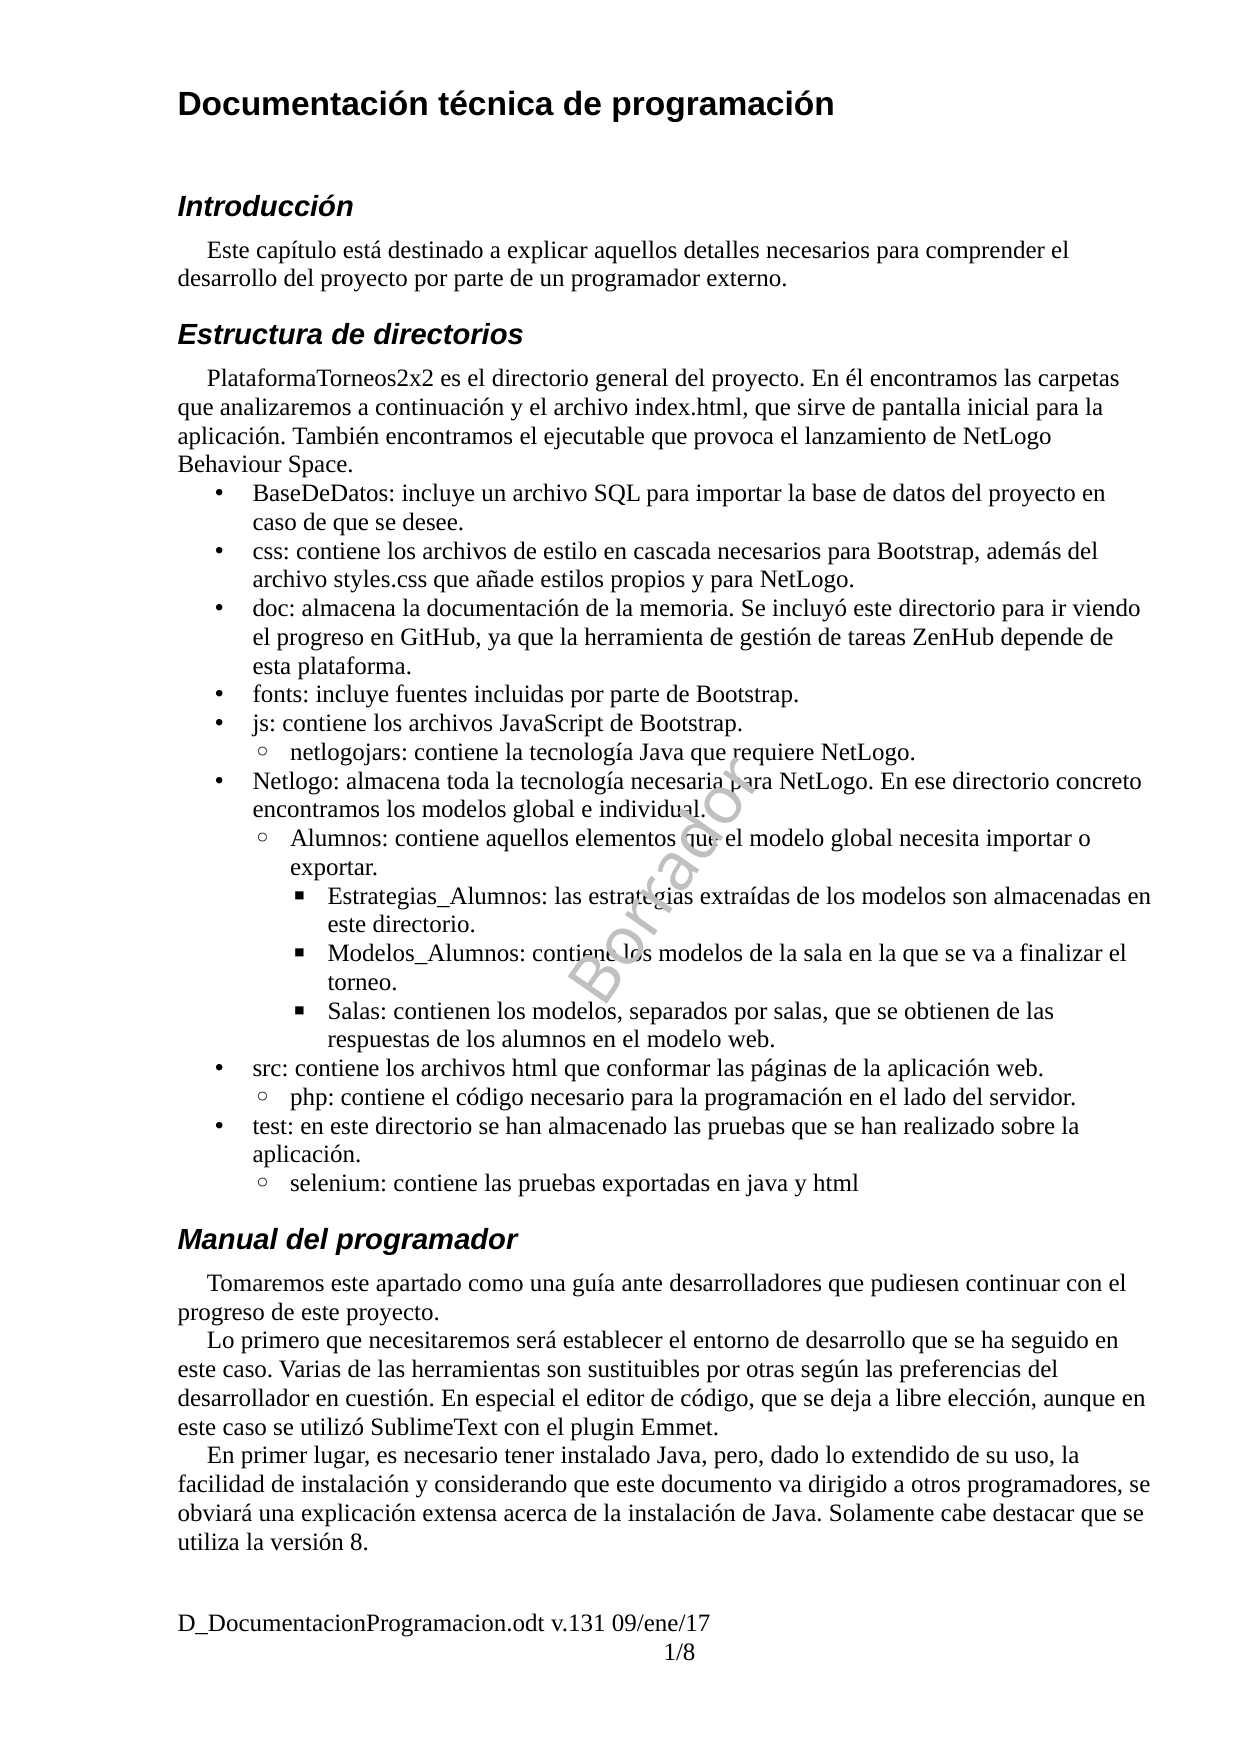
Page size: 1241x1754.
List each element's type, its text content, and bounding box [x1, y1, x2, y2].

text En primer lugar, es necesario tener instalado Java, pero, dado lo extendido de su uso, la facilidad de instalación y considerando que este documento va dirigido a otros programadores, se obviará una explicación extensa acerca de la instalación de Java. Solamente cabe destacar que se utiliza la versión 8. [177, 1441, 1152, 1556]
list doc: almacena la documentación de la memoria. Se incluyó este directorio para ir viendo el progreso en GitHub, ya que la herramienta de gestión de tareas ZenHub depende de esta plataforma. [215, 593, 1152, 679]
list src: contiene los archivos html que conformar las páginas de la aplicación web. [215, 1053, 1152, 1082]
text Tomaremos este apartado como una guía ante desarrolladores que pudiesen continuar con el progreso de este proyecto. [177, 1268, 1152, 1326]
subtitle Introducción [177, 189, 1152, 222]
list js: contiene los archivos JavaScript de Bootstrap. [215, 708, 1152, 737]
list Salas: contienen los modelos, separados por salas, que se obtienen de las respuestas de los alumnos en el modelo web. [290, 996, 1152, 1053]
subtitle Estructura de directorios [177, 317, 1152, 351]
list css: contiene los archivos de estilo en cascada necesarios para Bootstrap, además del archivo styles.css que añade estilos propios y para NetLogo. [215, 536, 1152, 593]
list Netlogo: almacena toda la tecnología necesaria para NetLogo. En ese directorio concreto encontramos los modelos global e individual. [215, 766, 731, 823]
text PlataformaTorneos2x2 es el directorio general del proyecto. En él encontramos las carpetas que analizaremos a continuación y el archivo index.html, que sirve de pantalla inicial para la aplicación. También encontramos el ejecutable que provoca el lanzamiento de NetLogo Behaviour Space. [177, 363, 1152, 478]
list php: contiene el código necesario para la programación en el lado del servidor. [252, 1082, 1152, 1111]
list Alumnos: contiene aquellos elementos que el modelo global necesita importar o exportar. [252, 823, 1152, 881]
list BaseDeDatos: incluye un archivo SQL para importar la base de datos del proyecto en caso de que se desee. [215, 478, 1152, 536]
list netlogojars: contiene la tecnología Java que requiere NetLogo. [252, 737, 1152, 766]
list Estrategias_Alumnos: las estrategias extraídas de los modelos son almacenadas en este directorio. [290, 881, 1152, 938]
list fonts: incluye fuentes incluidas por parte de Bootstrap. [215, 679, 1152, 708]
list selenium: contiene las pruebas exportadas en java y html [252, 1168, 1152, 1197]
list Modelos_Alumnos: contiene los modelos de la sala en la que se va a finalizar el torneo. [290, 938, 1152, 996]
list test: en este directorio se han almacenado las pruebas que se han realizado sobre la aplicación. [215, 1111, 1152, 1168]
text Este capítulo está destinado a explicar aquellos detalles necesarios para comprender el desarrollo del proyecto por parte de un programador externo. [177, 235, 1152, 292]
subtitle Manual del programador [177, 1222, 1152, 1256]
subtitle Documentación técnica de programación [177, 84, 1152, 122]
list Netlogo: almacena toda la tecnología necesaria para NetLogo. En ese directorio concreto encontramos los modelos global e individual. [729, 766, 1152, 823]
text Lo primero que necesitaremos será establecer el entorno de desarrollo que se ha seguido en este caso. Varias de las herramientas son sustituibles por otras según las preferencias del desarrollador en cuestión. En especial el editor de código, que se deja a libre elección, aunque en este caso se utilizó SublimeText con el plugin Emmet. [177, 1326, 1152, 1441]
